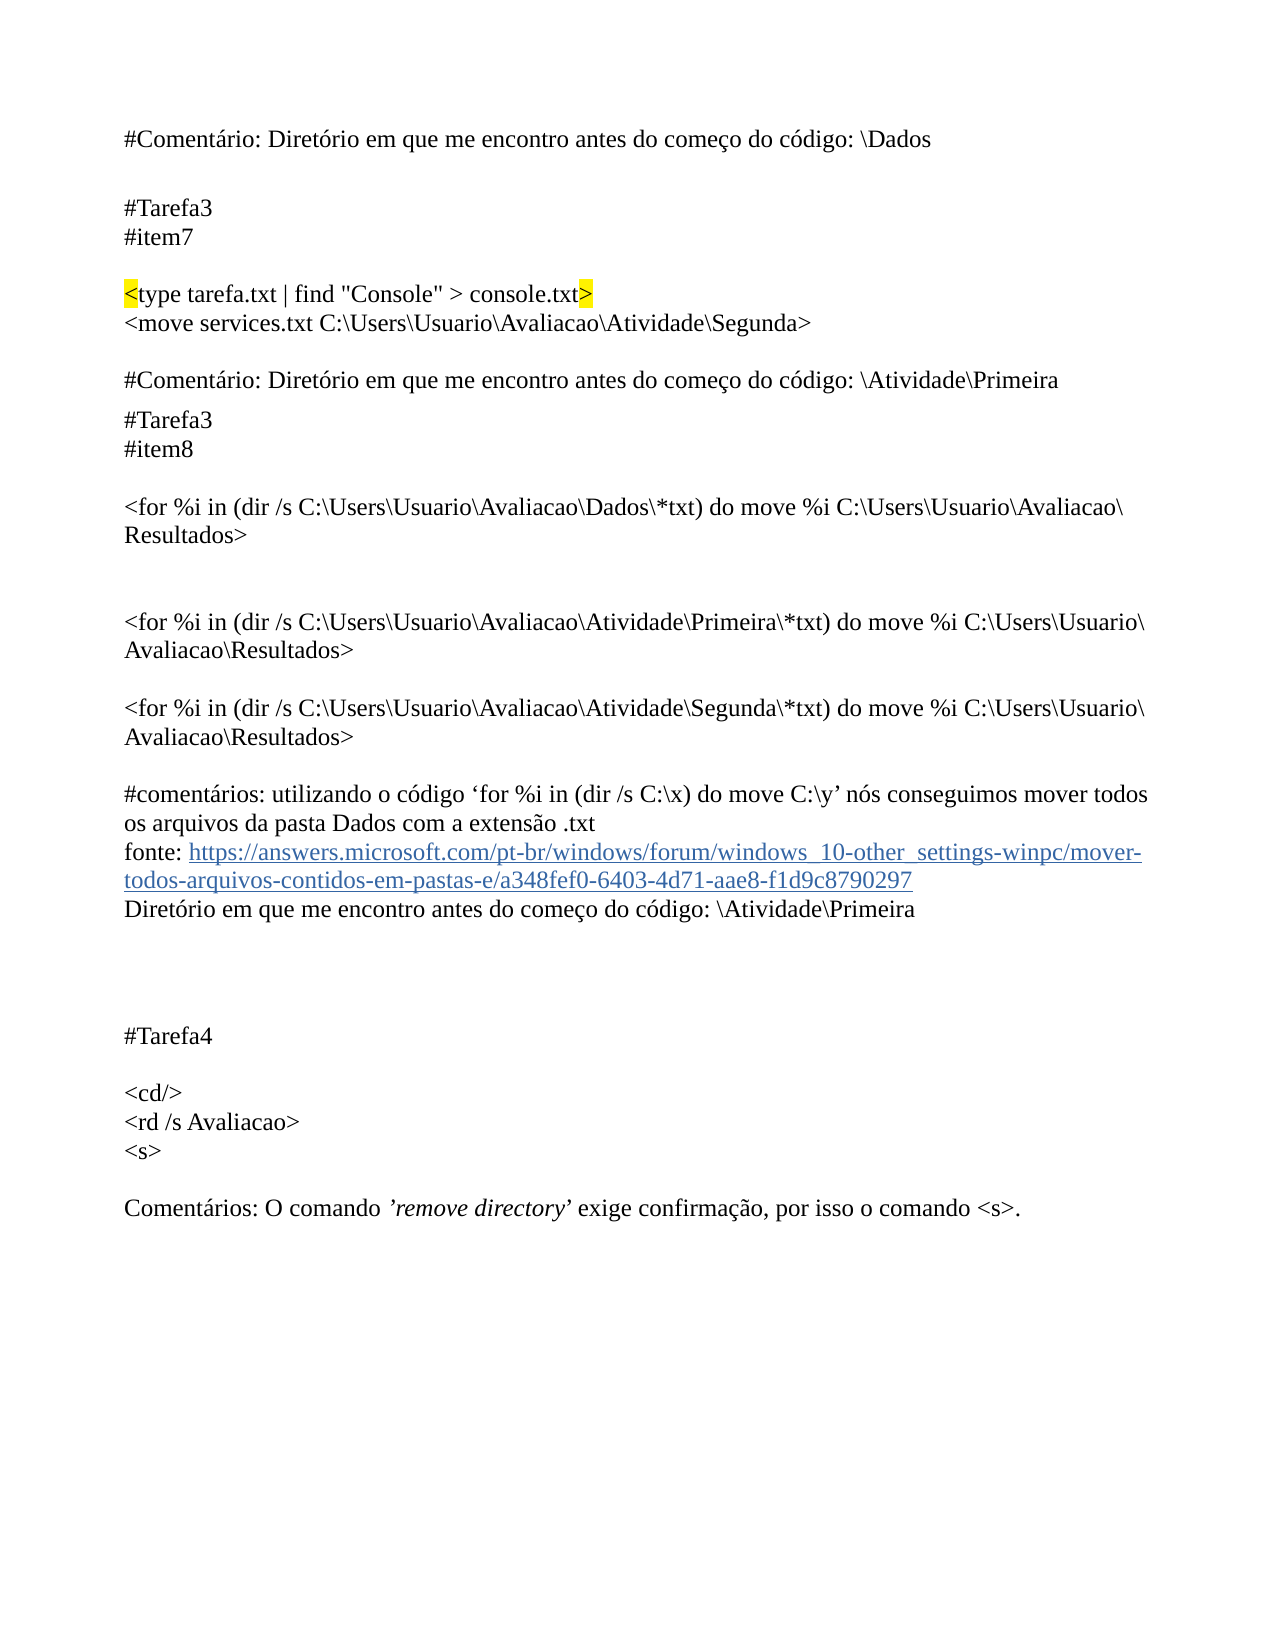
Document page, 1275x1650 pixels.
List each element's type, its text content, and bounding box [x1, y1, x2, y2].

table_header #Tarefa4 <cd/> <rd /s Avaliacao> <s> Comentários: O comando ’remove directory’ exige confirmação, por isso o comando <s>. [118, 1015, 1158, 1228]
table_cell #Tarefa3 #item8 <for %i in (dir /s C:\Users\Usuario\Avaliacao\Dados\*txt) do move %i C:\Users\Usuario\Avaliacao\Resultados> <for %i in (dir /s C:\Users\Usuario\Avaliacao\Atividade\Primeira\*txt) do move %i C:\Users\Usuario\Avaliacao\Resultados> <for %i in (dir /s C:\Users\Usuario\Avaliacao\Atividade\Segunda\*txt) do move %i C:\Users\Usuario\Avaliacao\Resultados> #comentários: utilizando o código ‘for %i in (dir /s C:\x) do move C:\y’ nós conseguimos mover todos os arquivos da pasta Dados com a extensão .txt fonte: https://answers.microsoft.com/pt-br/windows/forum/windows_10-other_settings-winpc/mover-todos-arquivos-contidos-em-pastas-e/a348fef0-6403-4d71-aae8-f1d9c8790297 Diretório em que me encontro antes do começo do código: \Atividade\Primeira [118, 400, 1157, 929]
table_cell #Tarefa3 #item7 <type tarefa.txt | find "Console" > console.txt> <move services.txt C:\Users\Usuario\Avaliacao\Atividade\Segunda> #Comentário: Diretório em que me encontro antes do começo do código: \Atividade\Primeira [118, 187, 1157, 400]
table_cell #Comentário: Diretório em que me encontro antes do começo do código: \Dados [118, 118, 1157, 187]
